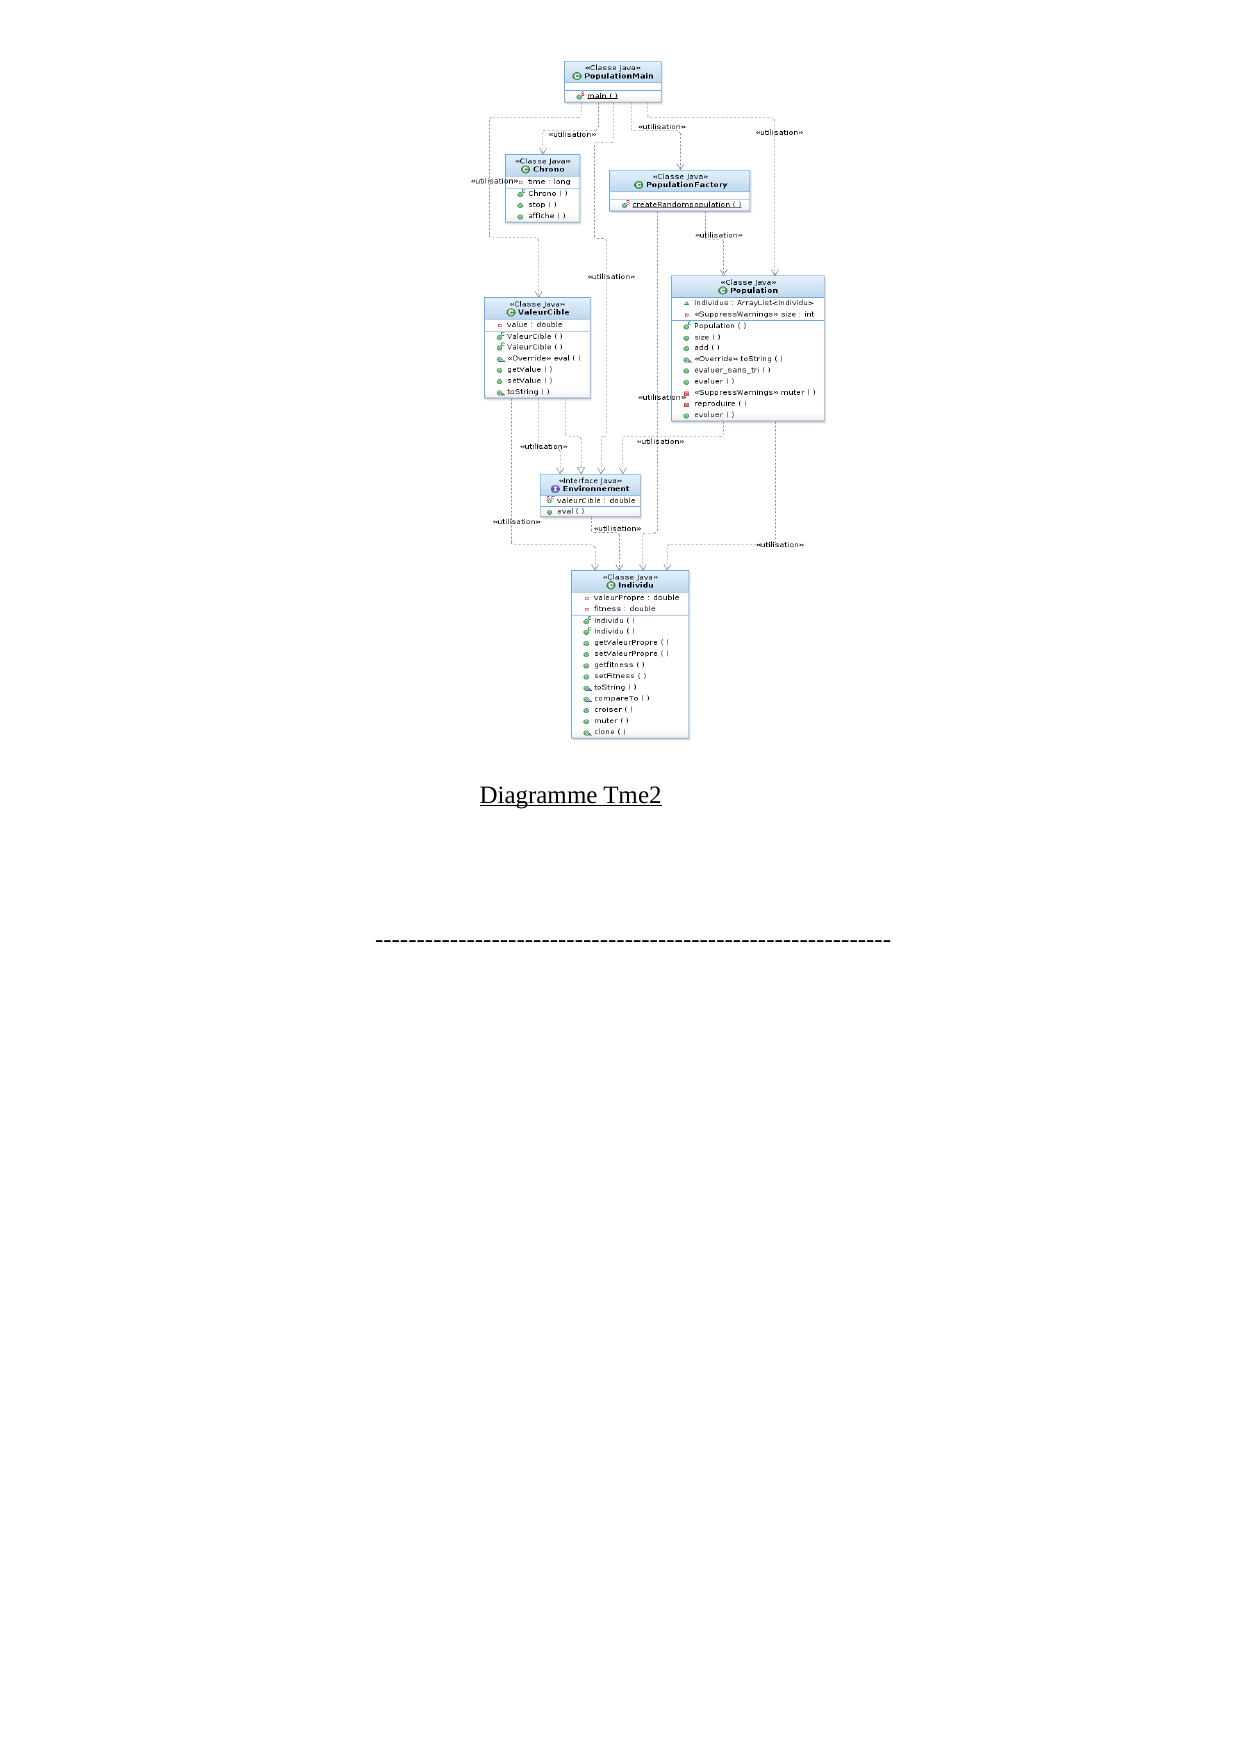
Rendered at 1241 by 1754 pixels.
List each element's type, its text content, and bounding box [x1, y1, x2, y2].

picture [454, 55, 834, 747]
text Diagramme Tme2 [79, 780, 1108, 809]
text -------------------------------------------------------------- [79, 924, 1108, 952]
